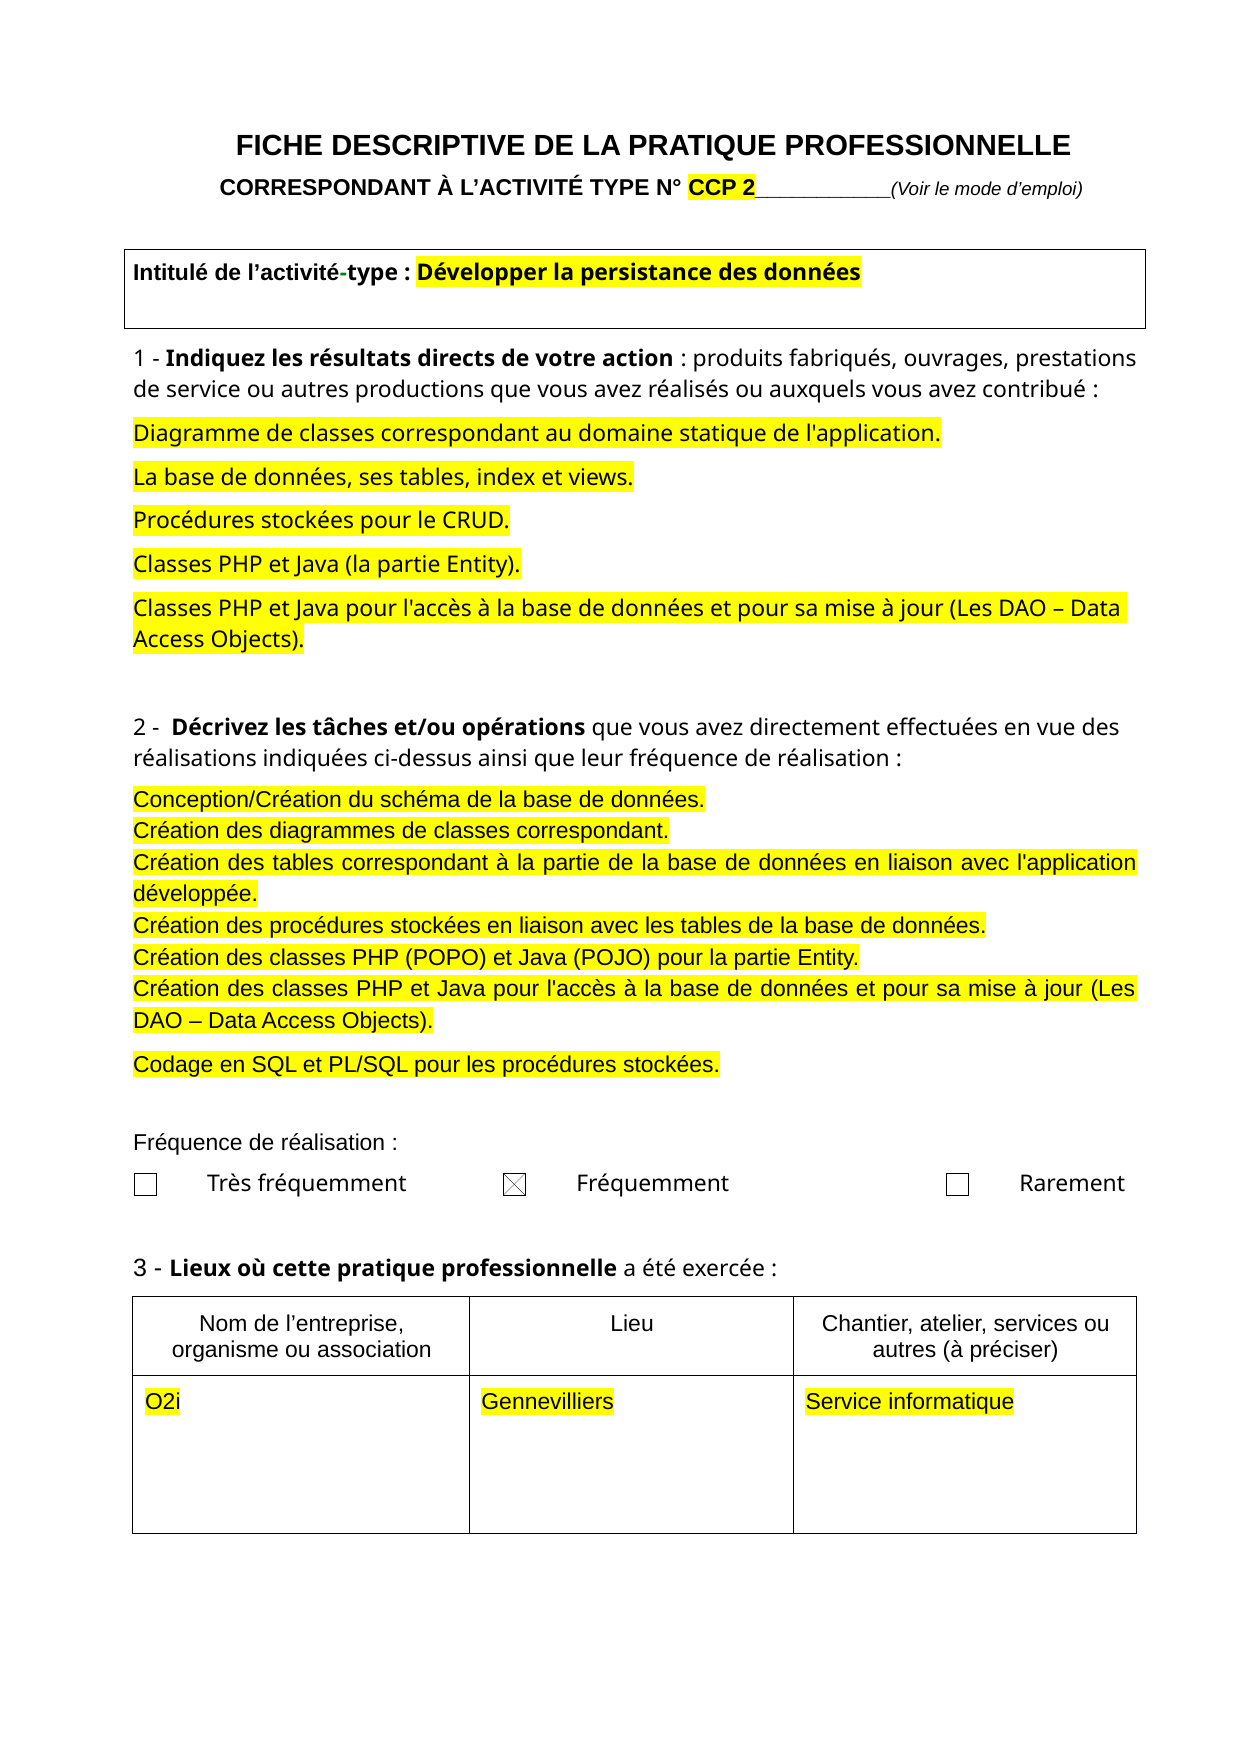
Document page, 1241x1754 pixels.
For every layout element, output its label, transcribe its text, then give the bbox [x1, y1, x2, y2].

text La base de données, ses tables, index et views. [133, 461, 1137, 492]
text Création des classes PHP et Java pour l'accès à la base de données et pour sa mise à jour (Les DAO – Data Access Objects). [133, 975, 1137, 1033]
text Très fréquemment Fréquemment Rarement [133, 1167, 1137, 1198]
text 1 - Indiquez les résultats directs de votre action : produits fabriqués, ouvrages, prestations de service ou autres productions que vous avez réalisés ou auxquels vous avez contribué : [133, 342, 1137, 404]
text 3 - Lieux où cette pratique professionnelle a été exercée : [133, 1252, 1137, 1283]
text Procédures stockées pour le CRUD. [133, 504, 1137, 536]
table_header Chantier, atelier, services ou autres (à préciser) [794, 1297, 1136, 1375]
text Fréquence de réalisation : [133, 1128, 1137, 1155]
table_cell Gennevilliers [470, 1376, 793, 1533]
text Création des procédures stockées en liaison avec les tables de la base de données. [133, 912, 1137, 938]
text Création des classes PHP (POPO) et Java (POJO) pour la partie Entity. [133, 943, 1137, 970]
subtitle Fiche descriptive de la pratique professionnelle [170, 127, 1137, 161]
table_cell Service informatique [794, 1376, 1136, 1533]
table_cell O2i [133, 1376, 469, 1533]
text Création des tables correspondant à la partie de la base de données en liaison avec l'application développée. [133, 849, 1137, 907]
text Codage en SQL et PL/SQL pour les procédures stockées. [133, 1051, 1137, 1077]
table_header Nom de l’entreprise, organisme ou association [133, 1297, 469, 1375]
text Diagramme de classes correspondant au domaine statique de l'application. [133, 417, 1137, 448]
text Classes PHP et Java (la partie Entity). [133, 548, 1137, 579]
text 2 - Décrivez les tâches et/ou opérations que vous avez directement effectuées en vue des réalisations indiquées ci-dessus ainsi que leur fréquence de réalisation : [133, 711, 1137, 773]
table_header Lieu [470, 1297, 793, 1375]
subtitle Correspondant à l’activité type n° CCP 2 (Voir le mode d’emploi) [170, 173, 1137, 200]
text Création des diagrammes de classes correspondant. [133, 817, 1137, 844]
text Intitulé de l’activité-type : Développer la persistance des données [125, 250, 1145, 287]
text Classes PHP et Java pour l'accès à la base de données et pour sa mise à jour (Les DAO – Data Access Objects). [133, 592, 1137, 654]
text Conception/Création du schéma de la base de données. [133, 786, 1137, 812]
